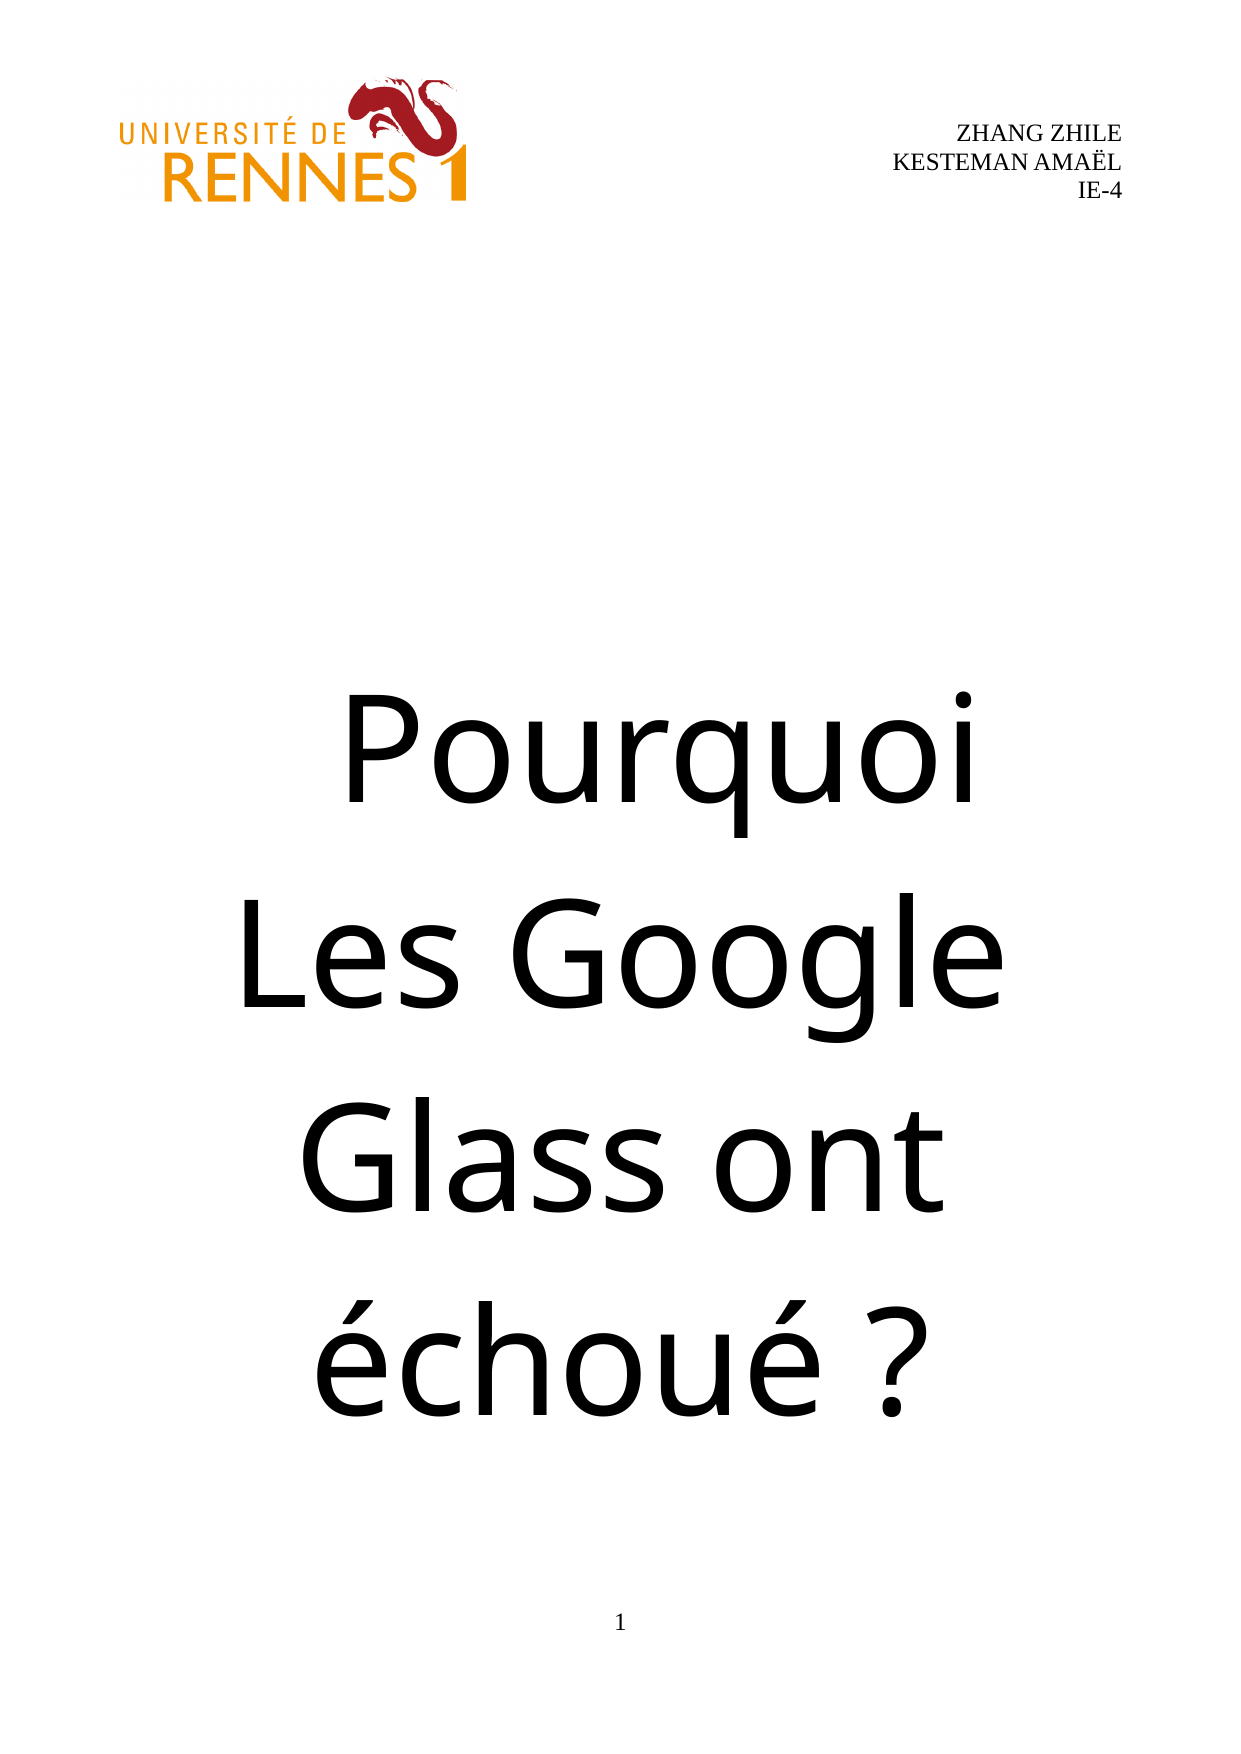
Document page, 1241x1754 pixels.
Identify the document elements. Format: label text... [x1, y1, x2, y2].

text Pourquoi [118, 642, 1122, 847]
picture [120, 76, 466, 202]
text Les Google Glass ont échoué ? [118, 847, 1122, 1459]
